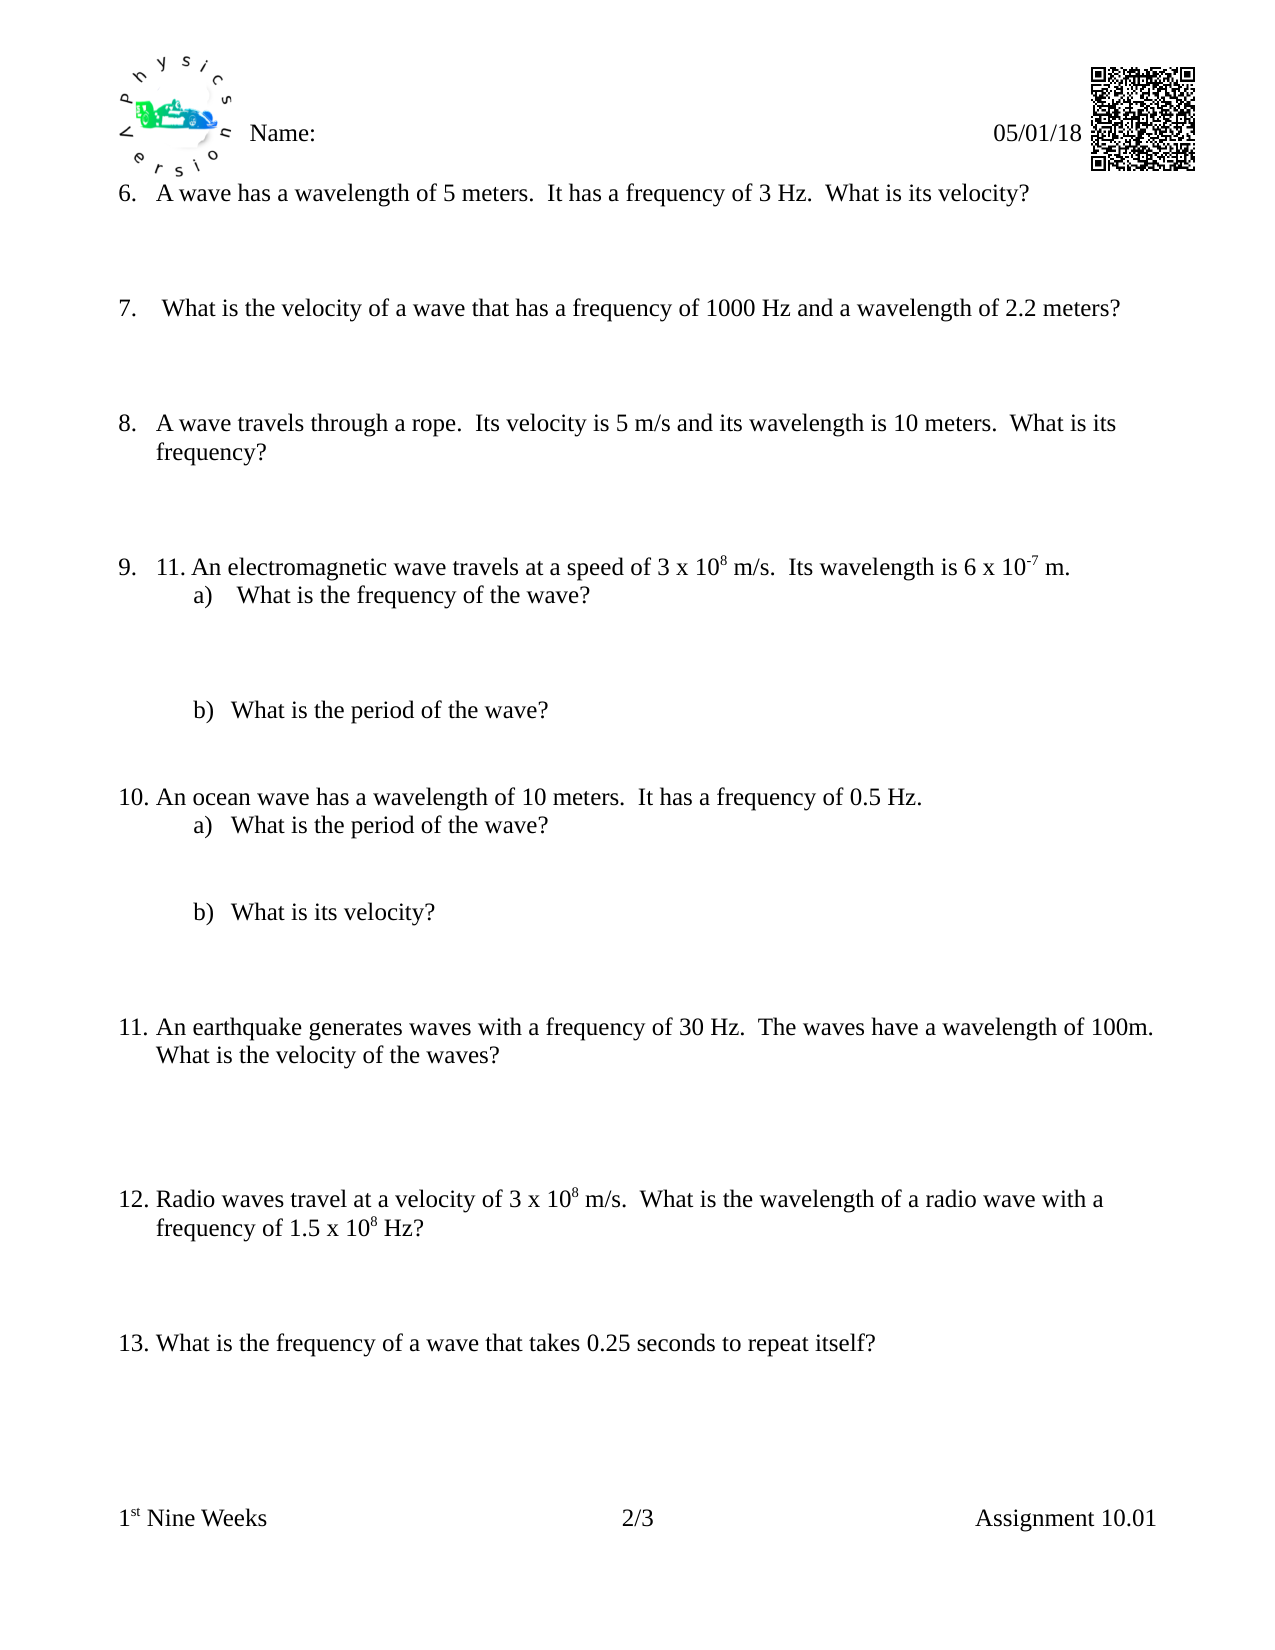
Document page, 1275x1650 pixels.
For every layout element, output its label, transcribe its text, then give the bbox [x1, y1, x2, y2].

list What is the frequency of the wave? [193, 581, 1157, 609]
list A wave travels through a rope. Its velocity is 5 m/s and its wavelength is 10 meters. What is its frequency? [118, 408, 1157, 466]
list What is the velocity of a wave that has a frequency of 1000 Hz and a wavelength of 2.2 meters? [118, 293, 1157, 322]
list An earthquake generates waves with a frequency of 30 Hz. The waves have a wavelength of 100m. What is the velocity of the waves? [118, 1012, 1157, 1069]
list What is the period of the wave? [193, 696, 1157, 724]
picture [119, 56, 232, 177]
picture [1082, 58, 1203, 179]
list Radio waves travel at a velocity of 3 x 108 m/s. What is the wavelength of a radio wave with a frequency of 1.5 x 108 Hz? [118, 1184, 1157, 1242]
list What is the period of the wave? [193, 811, 1157, 839]
list 11. An electromagnetic wave travels at a speed of 3 x 108 m/s. Its wavelength is 6 x 10-7 m. [118, 552, 1157, 581]
list What is the frequency of a wave that takes 0.25 seconds to repeat itself? [118, 1328, 1157, 1357]
list What is its velocity? [193, 897, 1157, 926]
list A wave has a wavelength of 5 meters. It has a frequency of 3 Hz. What is its velocity? [118, 176, 1157, 207]
list An ocean wave has a wavelength of 10 meters. It has a frequency of 0.5 Hz. [118, 782, 1157, 811]
